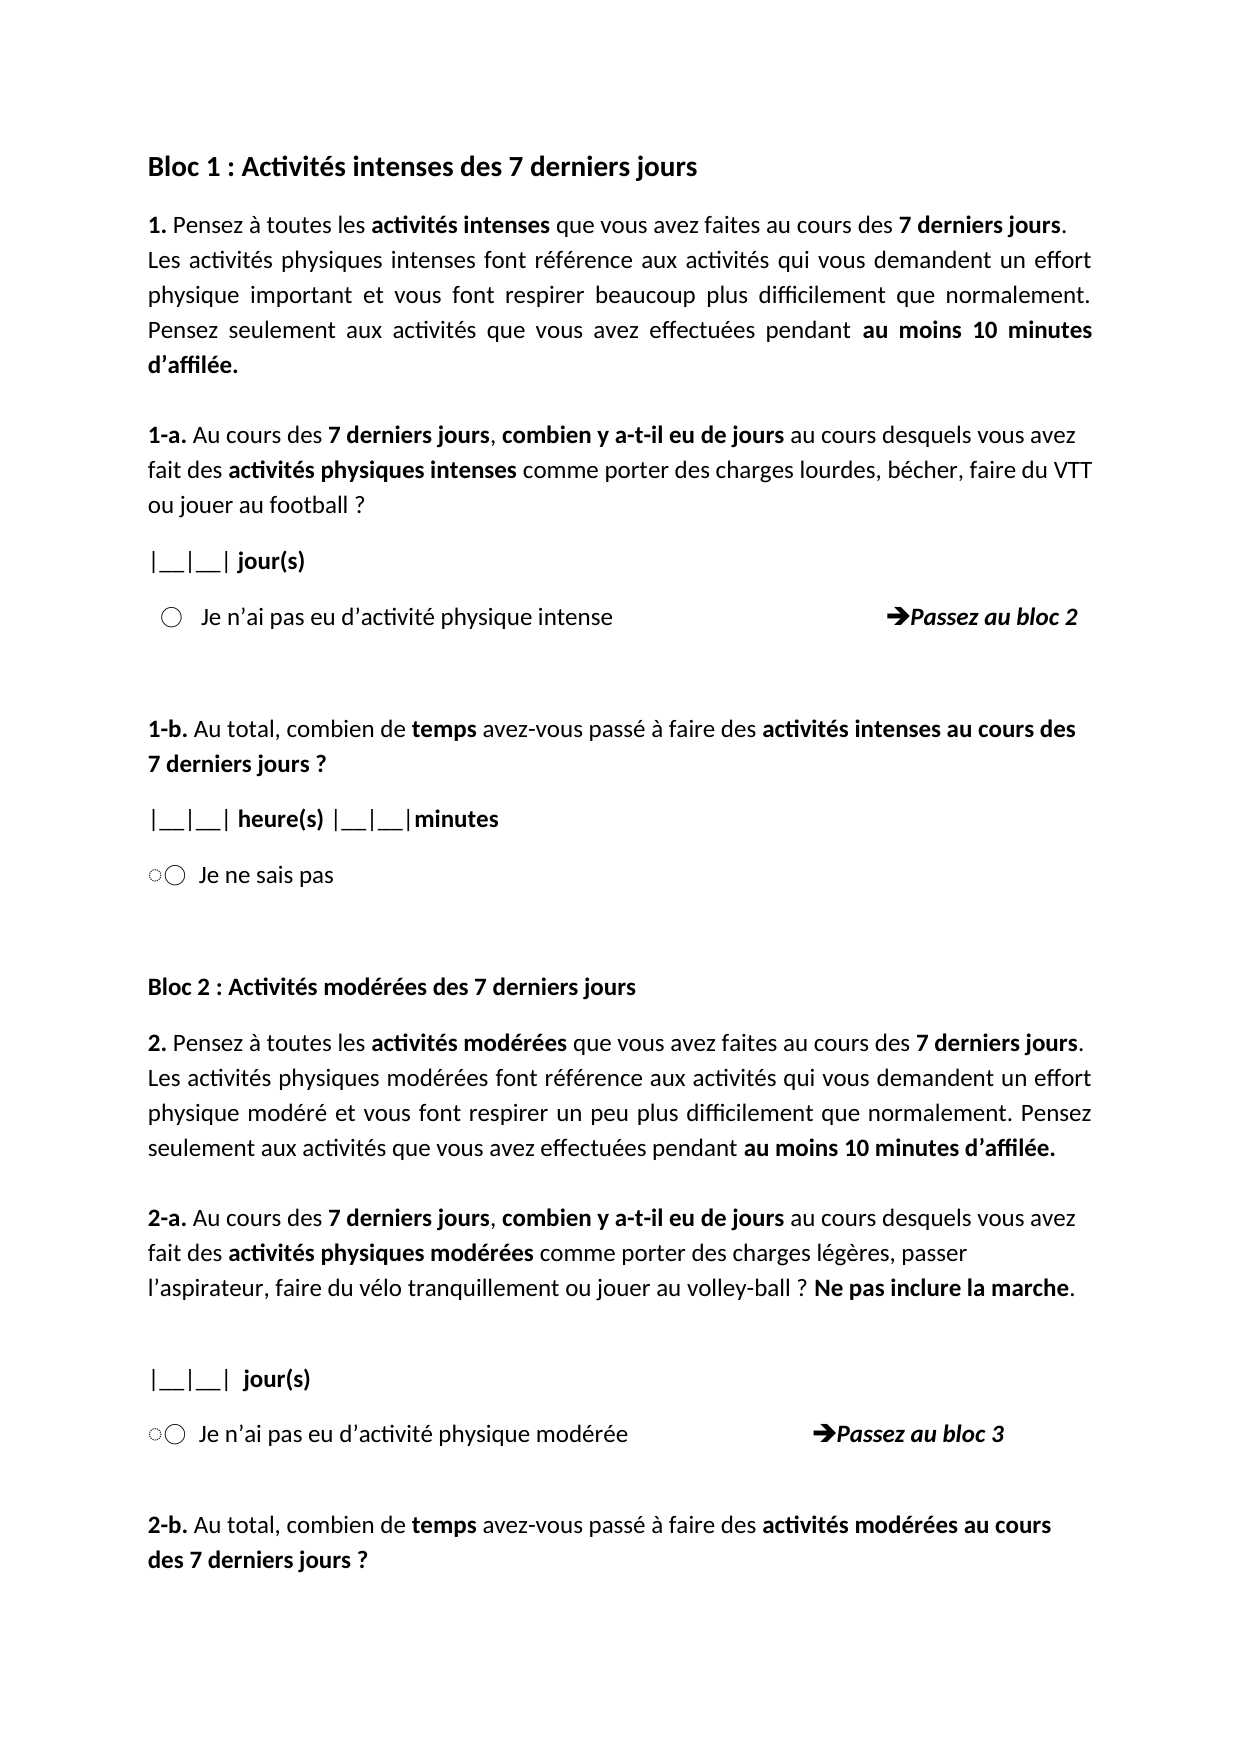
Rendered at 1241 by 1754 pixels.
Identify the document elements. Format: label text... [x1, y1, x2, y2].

text Bloc 1 : Activités intenses des 7 derniers jours [148, 148, 1093, 183]
text 1-a. Au cours des 7 derniers jours, combien y a-t-il eu de jours au cours desquels vous avez fait des activités physiques intenses comme porter des charges lourdes, bécher, faire du VTT ou jouer au football ? [148, 419, 1093, 520]
text ⃝ Je ne sais pas [148, 859, 1093, 890]
text 2-a. Au cours des 7 derniers jours, combien y a-t-il eu de jours au cours desquels vous avez fait des activités physiques modérées comme porter des charges légères, passer l’aspirateur, faire du vélo tranquillement ou jouer au volley-ball ? Ne pas inclure la marche. [148, 1202, 1093, 1302]
text 2. Pensez à toutes les activités modérées que vous avez faites au cours des 7 derniers jours. [148, 1027, 1093, 1057]
text Bloc 2 : Activités modérées des 7 derniers jours [148, 971, 1093, 1002]
text 2-b. Au total, combien de temps avez-vous passé à faire des activités modérées au cours des 7 derniers jours ? [148, 1509, 1093, 1575]
text ⃝ Je n’ai pas eu d’activité physique intense Passez au bloc 2 [148, 601, 1093, 632]
text |__|__| jour(s) [148, 545, 1093, 576]
text |__|__| heure(s) |__|__|minutes [148, 803, 1093, 834]
text Les activités physiques modérées font référence aux activités qui vous demandent un effort physique modéré et vous font respirer un peu plus difficilement que normalement. Pensez seulement aux activités que vous avez effectuées pendant au moins 10 minutes d’affilée. [148, 1062, 1093, 1162]
text 1-b. Au total, combien de temps avez-vous passé à faire des activités intenses au cours des 7 derniers jours ? [148, 713, 1093, 778]
text ⃝ Je n’ai pas eu d’activité physique modérée Passez au bloc 3 [148, 1418, 1093, 1449]
text |__|__| jour(s) [148, 1363, 1093, 1393]
text 1. Pensez à toutes les activités intenses que vous avez faites au cours des 7 derniers jours. [148, 209, 1093, 240]
text Les activités physiques intenses font référence aux activités qui vous demandent un effort physique important et vous font respirer beaucoup plus difficilement que normalement. Pensez seulement aux activités que vous avez effectuées pendant au moins 10 minutes d’affilée. [148, 244, 1093, 380]
